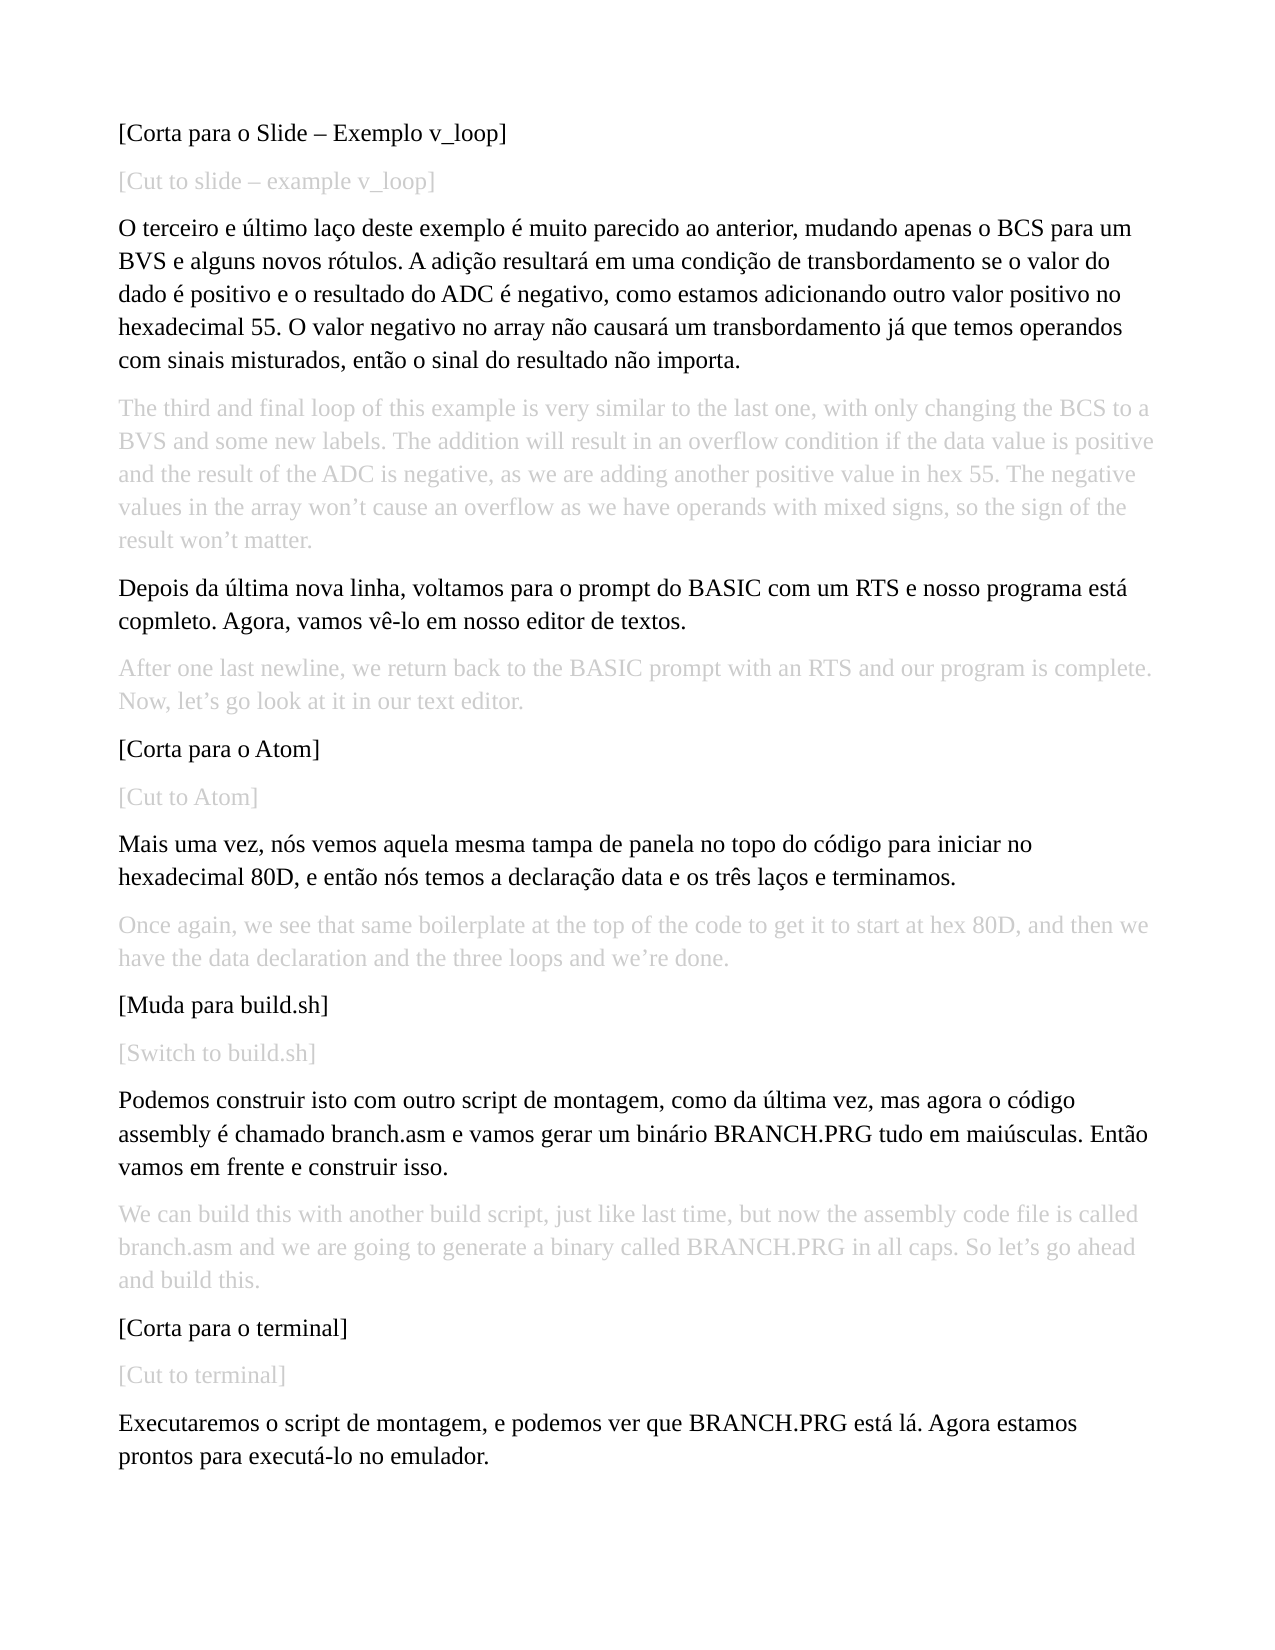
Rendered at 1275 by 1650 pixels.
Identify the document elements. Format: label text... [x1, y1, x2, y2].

text The third and final loop of this example is very similar to the last one, with only changing the BCS to a BVS and some new labels. The addition will result in an overflow condition if the data value is positive and the result of the ADC is negative, as we are adding another positive value in hex 55. The negative values in the array won’t cause an overflow as we have operands with mixed signs, so the sign of the result won’t matter. [118, 393, 1157, 554]
text [Corta para o Atom] [118, 734, 1157, 763]
text [Switch to build.sh] [118, 1038, 1157, 1067]
text Once again, we see that same boilerplate at the top of the code to get it to start at hex 80D, and then we have the data declaration and the three loops and we’re done. [118, 910, 1157, 972]
text After one last newline, we return back to the BASIC prompt with an RTS and our program is complete. Now, let’s go look at it in our text editor. [118, 653, 1157, 715]
text [Cut to terminal] [118, 1361, 1157, 1389]
text Podemos construir isto com outro script de montagem, como da última vez, mas agora o código assembly é chamado branch.asm e vamos gerar um binário BRANCH.PRG tudo em maiúsculas. Então vamos em frente e construir isso. [118, 1086, 1157, 1180]
text Mais uma vez, nós vemos aquela mesma tampa de panela no topo do código para iniciar no hexadecimal 80D, e então nós temos a declaração data e os três laços e terminamos. [118, 829, 1157, 891]
text [Cut to slide – example v_loop] [118, 166, 1157, 194]
text Depois da última nova linha, voltamos para o prompt do BASIC com um RTS e nosso programa está copmleto. Agora, vamos vê-lo em nosso editor de textos. [118, 573, 1157, 634]
text O terceiro e último laço deste exemplo é muito parecido ao anterior, mudando apenas o BCS para um BVS e alguns novos rótulos. A adição resultará em uma condição de transbordamento se o valor do dado é positivo e o resultado do ADC é negativo, como estamos adicionando outro valor positivo no hexadecimal 55. O valor negativo no array não causará um transbordamento já que temos operandos com sinais misturados, então o sinal do resultado não importa. [118, 213, 1157, 374]
text Executaremos o script de montagem, e podemos ver que BRANCH.PRG está lá. Agora estamos prontos para executá-lo no emulador. [118, 1408, 1157, 1470]
text [Cut to Atom] [118, 782, 1157, 810]
text [Muda para build.sh] [118, 990, 1157, 1019]
text We can build this with another build script, just like last time, but now the assembly code file is called branch.asm and we are going to generate a binary called BRANCH.PRG in all caps. So let’s go ahead and build this. [118, 1199, 1157, 1294]
text [Corta para o Slide – Exemplo v_loop] [118, 118, 1157, 147]
text [Corta para o terminal] [118, 1313, 1157, 1342]
